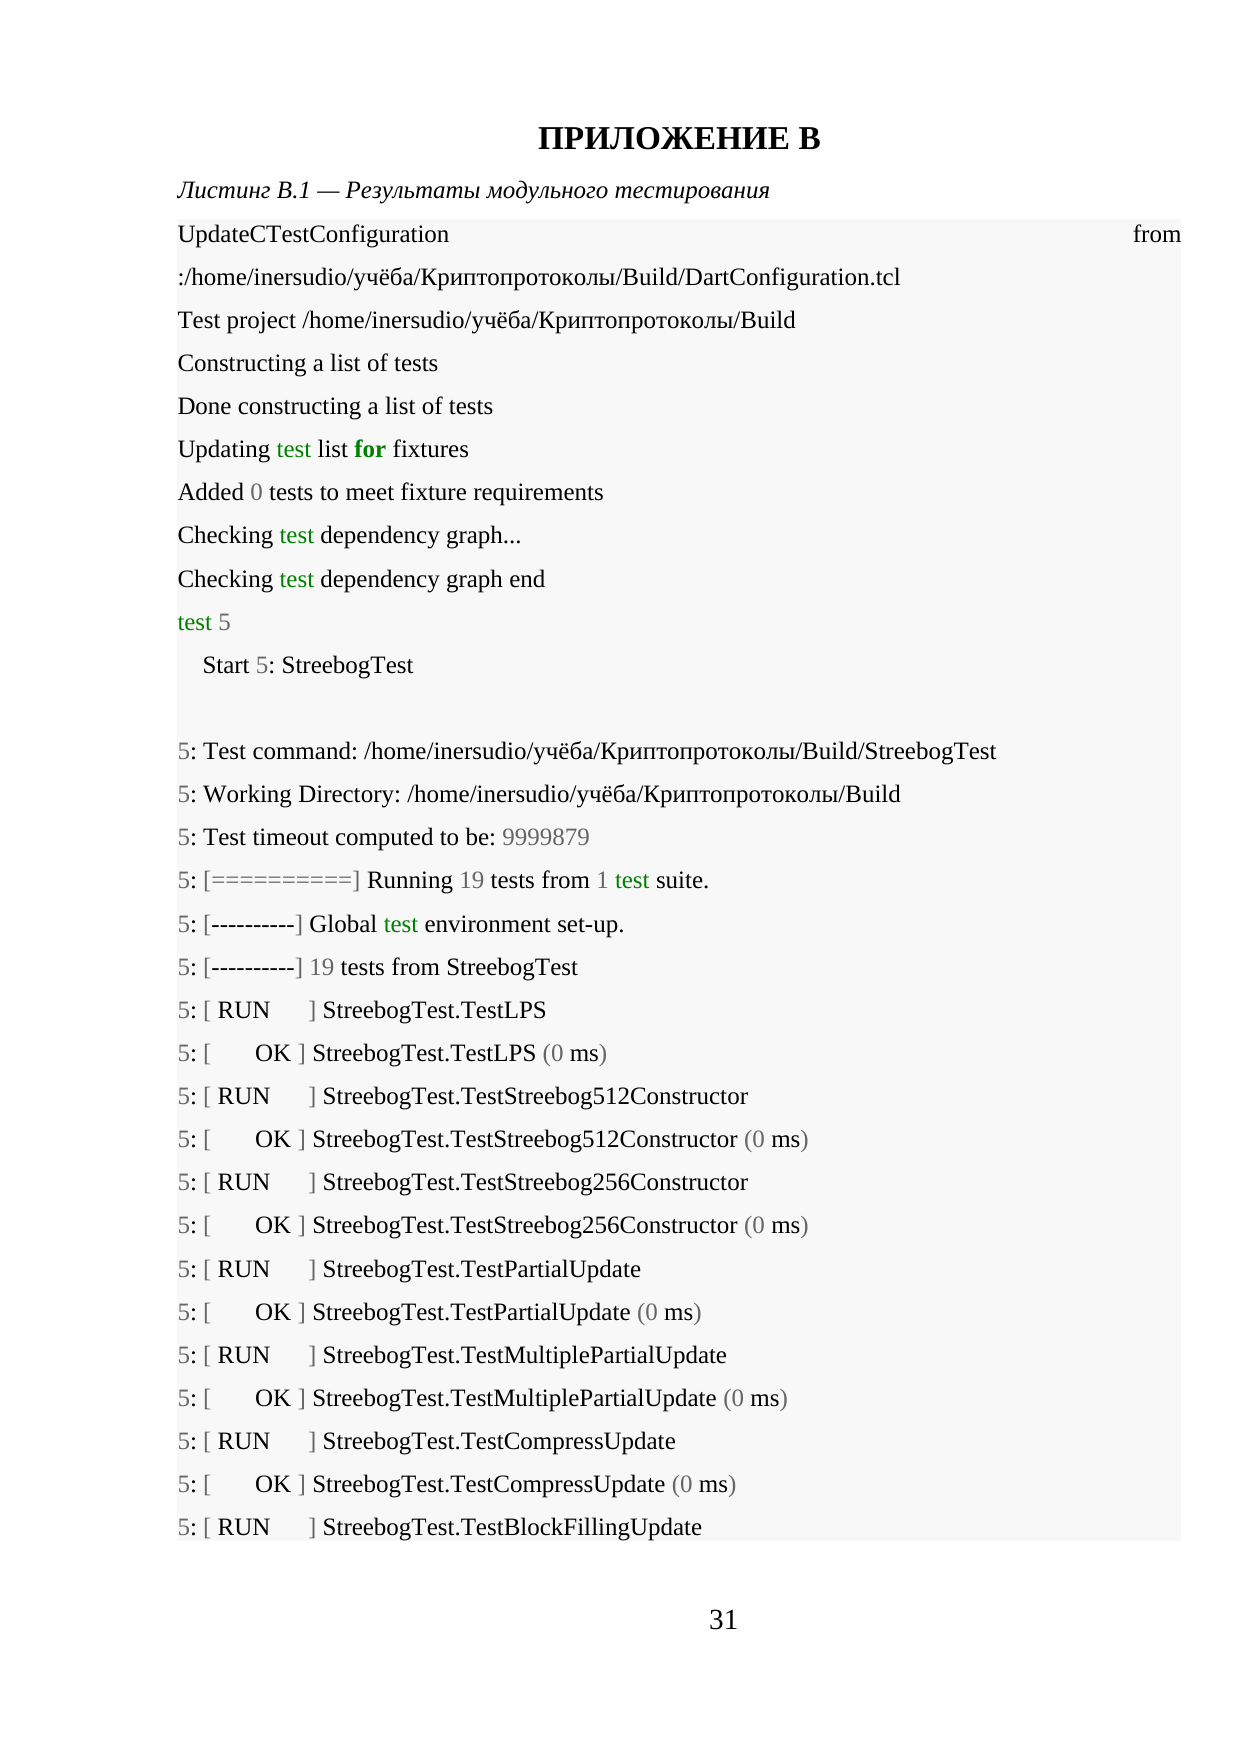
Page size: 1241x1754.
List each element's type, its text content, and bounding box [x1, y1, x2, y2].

text Листинг В.1 — Результаты модульного тестирования [177, 176, 1181, 204]
text 5: [ RUN ] StreebogTest.TestMultiplePartialUpdate [177, 1340, 1181, 1369]
text Constructing a list of tests [177, 348, 1181, 377]
text 5: [ RUN ] StreebogTest.TestLPS [177, 995, 1181, 1024]
subtitle ПРИЛОЖЕНИЕ В [177, 118, 1181, 156]
text Start 5: StreebogTest [177, 650, 1181, 679]
text 5: [ OK ] StreebogTest.TestPartialUpdate (0 ms) [177, 1297, 1181, 1326]
text 5: [ RUN ] StreebogTest.TestPartialUpdate [177, 1254, 1181, 1282]
text 5: [ RUN ] StreebogTest.TestStreebog512Constructor [177, 1081, 1181, 1110]
text Updating test list for fixtures [177, 434, 1181, 463]
text 5: [----------] Global test environment set-up. [177, 909, 1181, 937]
text 5: Working Directory: /home/inersudio/учёба/Криптопротоколы/Build [177, 779, 1181, 808]
text 5: [ RUN ] StreebogTest.TestCompressUpdate [177, 1426, 1181, 1455]
text UpdateCTestConfiguration from :/home/inersudio/учёба/Криптопротоколы/Build/DartConfiguration.tcl [177, 219, 1181, 291]
text 5: [ RUN ] StreebogTest.TestBlockFillingUpdate [177, 1512, 1181, 1541]
text 5: Test command: /home/inersudio/учёба/Криптопротоколы/Build/StreebogTest [177, 736, 1181, 765]
text 5: [ OK ] StreebogTest.TestCompressUpdate (0 ms) [177, 1469, 1181, 1498]
text Added 0 tests to meet fixture requirements [177, 477, 1181, 506]
text 5: [ OK ] StreebogTest.TestLPS (0 ms) [177, 1038, 1181, 1067]
text 5: Test timeout computed to be: 9999879 [177, 822, 1181, 851]
text test 5 [177, 607, 1181, 636]
text 5: [ OK ] StreebogTest.TestStreebog256Constructor (0 ms) [177, 1211, 1181, 1239]
text 5: [ OK ] StreebogTest.TestMultiplePartialUpdate (0 ms) [177, 1383, 1181, 1412]
text 5: [----------] 19 tests from StreebogTest [177, 952, 1181, 981]
text Checking test dependency graph end [177, 564, 1181, 592]
text 5: [==========] Running 19 tests from 1 test suite. [177, 866, 1181, 894]
text Checking test dependency graph... [177, 521, 1181, 549]
text Done constructing a list of tests [177, 391, 1181, 420]
text 5: [ OK ] StreebogTest.TestStreebog512Constructor (0 ms) [177, 1124, 1181, 1153]
text 5: [ RUN ] StreebogTest.TestStreebog256Constructor [177, 1167, 1181, 1196]
text Test project /home/inersudio/учёба/Криптопротоколы/Build [177, 305, 1181, 334]
